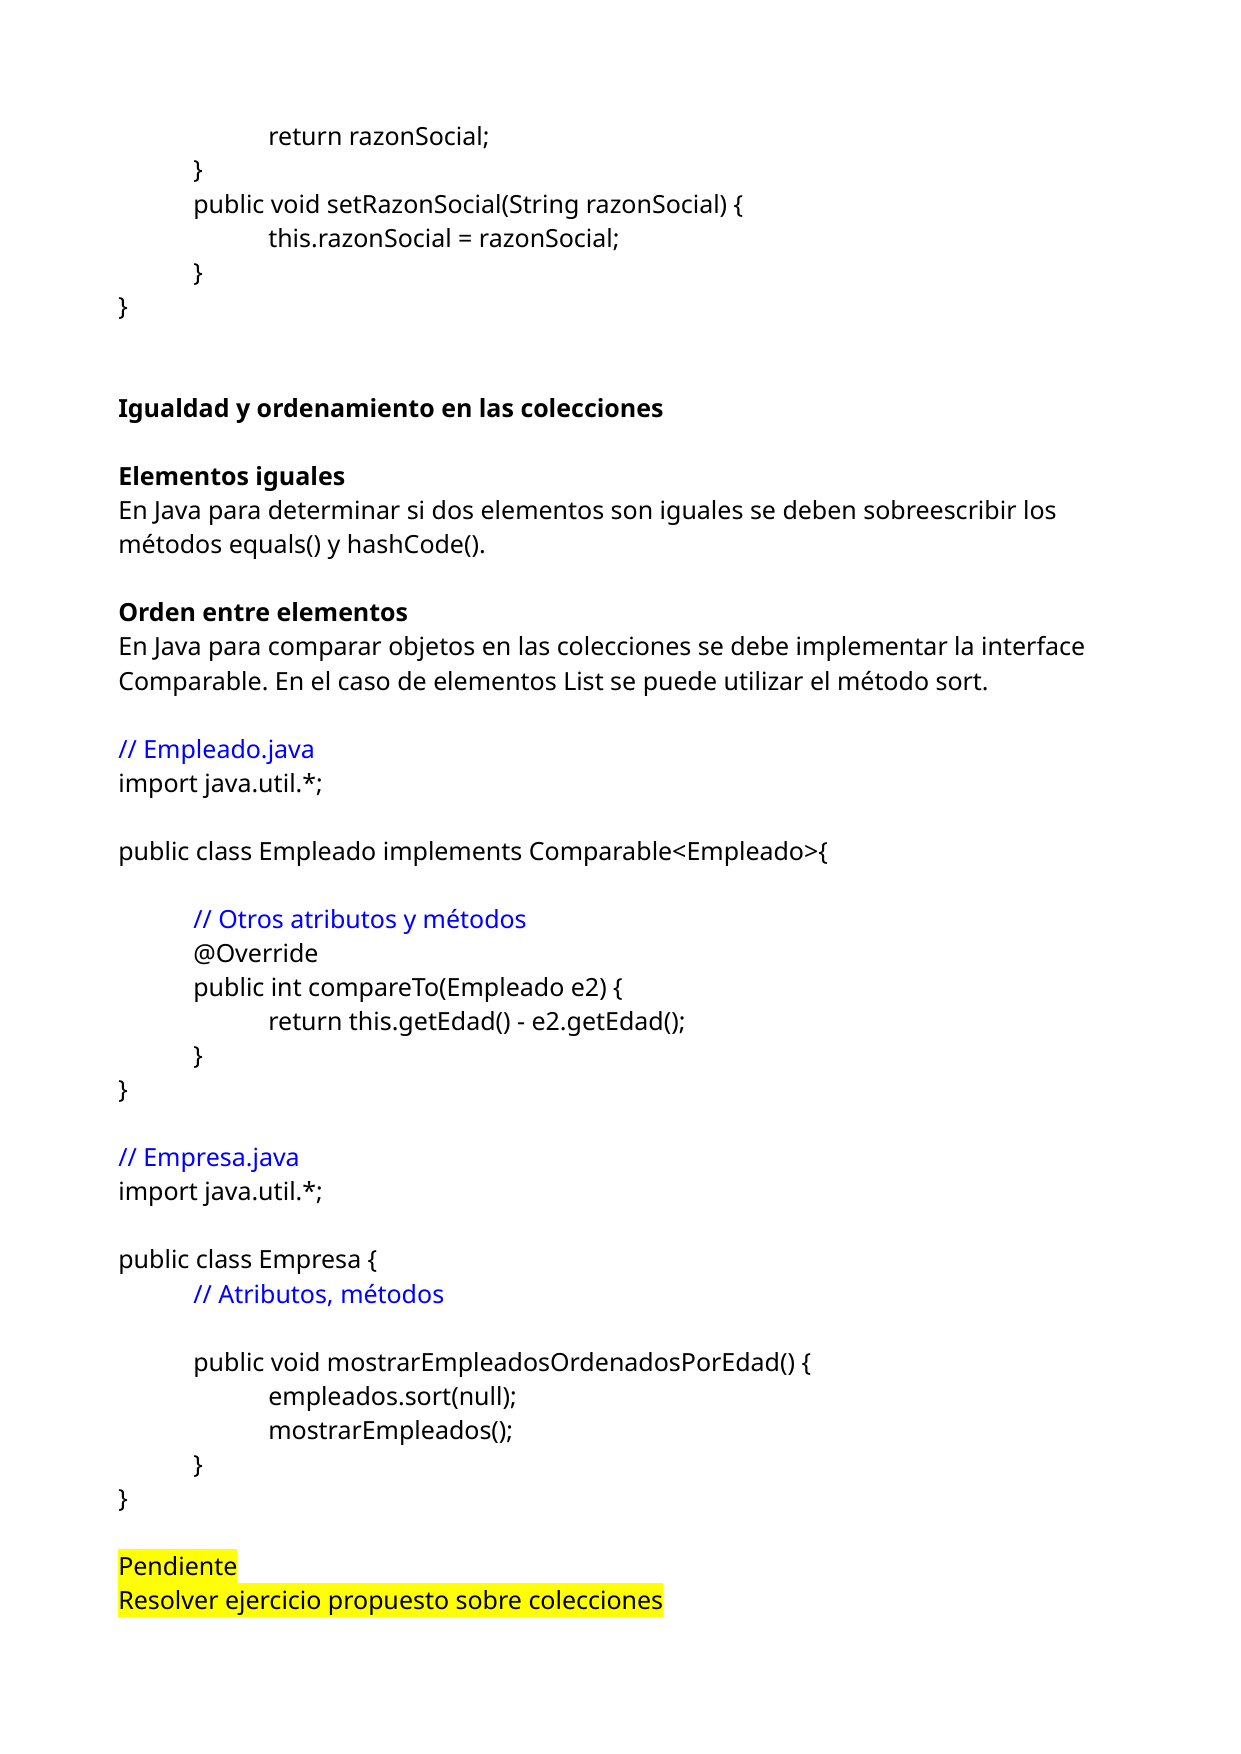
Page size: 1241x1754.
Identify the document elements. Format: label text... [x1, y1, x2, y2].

text empleados.sort(null); [118, 1378, 1122, 1412]
text public void mostrarEmpleadosOrdenadosPorEdad() { [118, 1344, 1122, 1378]
text } [118, 1447, 1122, 1481]
text Resolver ejercicio propuesto sobre colecciones [118, 1583, 1122, 1617]
text public int compareTo(Empleado e2) { [118, 970, 1122, 1004]
text Pendiente [118, 1549, 1122, 1583]
text public class Empresa { [118, 1242, 1122, 1276]
text } [118, 1481, 1122, 1515]
text } [118, 254, 1122, 288]
text } [118, 1072, 1122, 1106]
text // Empresa.java [118, 1140, 1122, 1174]
text // Empleado.java [118, 731, 1122, 765]
text Orden entre elementos [118, 595, 1122, 629]
text // Atributos, métodos [118, 1276, 1122, 1310]
text import java.util.*; [118, 765, 1122, 799]
text mostrarEmpleados(); [118, 1412, 1122, 1447]
text public class Empleado implements Comparable<Empleado>{ [118, 833, 1122, 867]
text En Java para comparar objetos en las colecciones se debe implementar la interface Comparable. En el caso de elementos List se puede utilizar el método sort. [118, 629, 1122, 697]
text return razonSocial; [118, 118, 1122, 152]
text } [118, 1038, 1122, 1072]
text Elementos iguales [118, 459, 1122, 493]
text // Otros atributos y métodos [118, 902, 1122, 936]
text this.razonSocial = razonSocial; [118, 220, 1122, 254]
text En Java para determinar si dos elementos son iguales se deben sobreescribir los métodos equals() y hashCode(). [118, 493, 1122, 561]
text return this.getEdad() - e2.getEdad(); [118, 1004, 1122, 1038]
text public void setRazonSocial(String razonSocial) { [118, 186, 1122, 220]
text @Override [118, 936, 1122, 970]
text Igualdad y ordenamiento en las colecciones [118, 391, 1122, 425]
text import java.util.*; [118, 1174, 1122, 1208]
text } [118, 152, 1122, 186]
text } [118, 288, 1122, 322]
